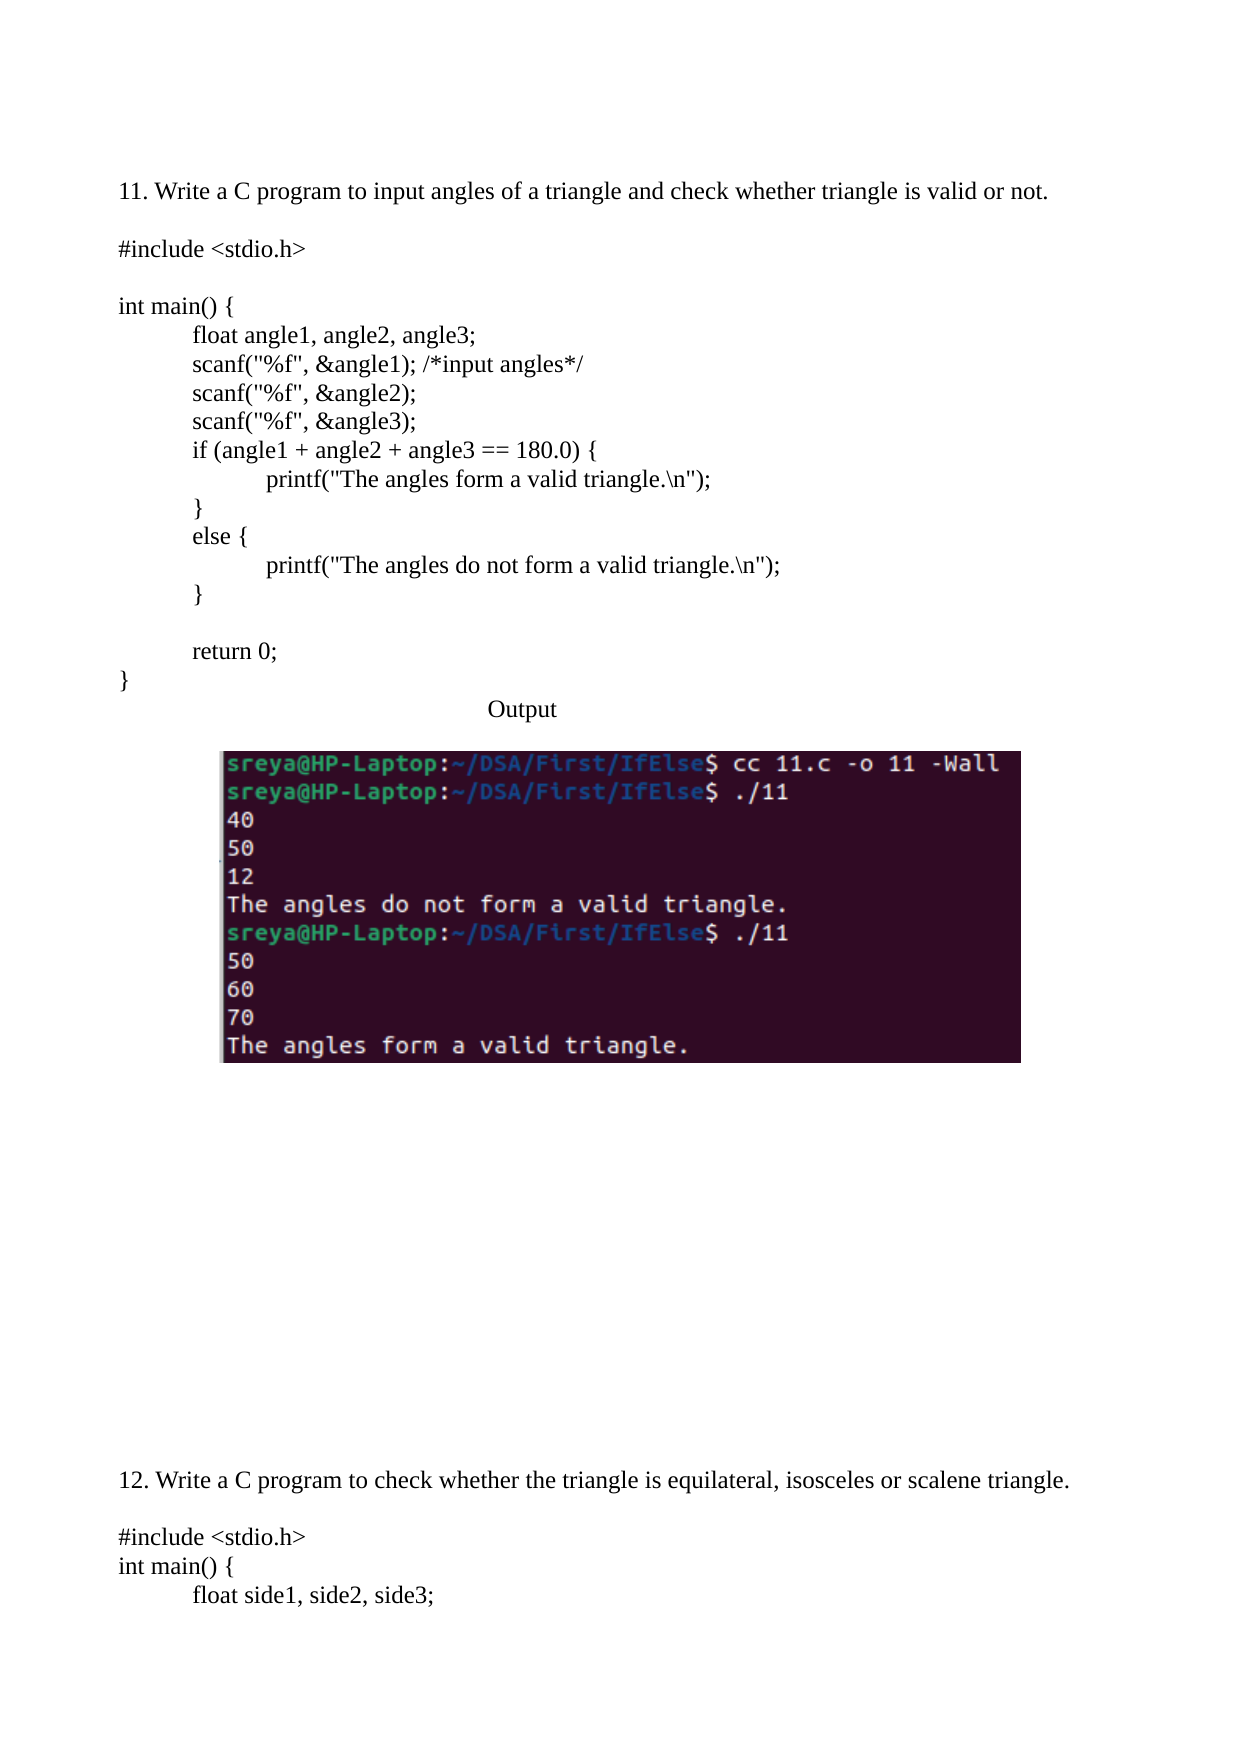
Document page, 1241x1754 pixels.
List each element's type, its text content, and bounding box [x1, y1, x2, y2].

text return 0; [118, 636, 1122, 665]
picture [219, 751, 1021, 1063]
text int main() { [118, 1551, 1122, 1580]
text scanf("%f", &angle2); [118, 378, 1122, 406]
text scanf("%f", &angle1); /*input angles*/ [118, 349, 1122, 378]
text 12. Write a C program to check whether the triangle is equilateral, isosceles or scalene triangle. #include <stdio.h> [118, 1465, 1122, 1551]
text if (angle1 + angle2 + angle3 == 180.0) { [118, 435, 1122, 464]
text } [118, 493, 1122, 521]
text } [118, 579, 1122, 608]
text printf("The angles form a valid triangle.\n"); [118, 464, 1122, 493]
text 11. Write a C program to input angles of a triangle and check whether triangle is valid or not. #include <stdio.h> [118, 176, 1122, 263]
text printf("The angles do not form a valid triangle.\n"); [118, 550, 1122, 579]
text else { [118, 521, 1122, 550]
text int main() { [118, 291, 1122, 320]
text scanf("%f", &angle3); [118, 406, 1122, 435]
text float side1, side2, side3; [118, 1580, 1122, 1608]
text float angle1, angle2, angle3; [118, 320, 1122, 349]
text } Output [118, 665, 1122, 723]
